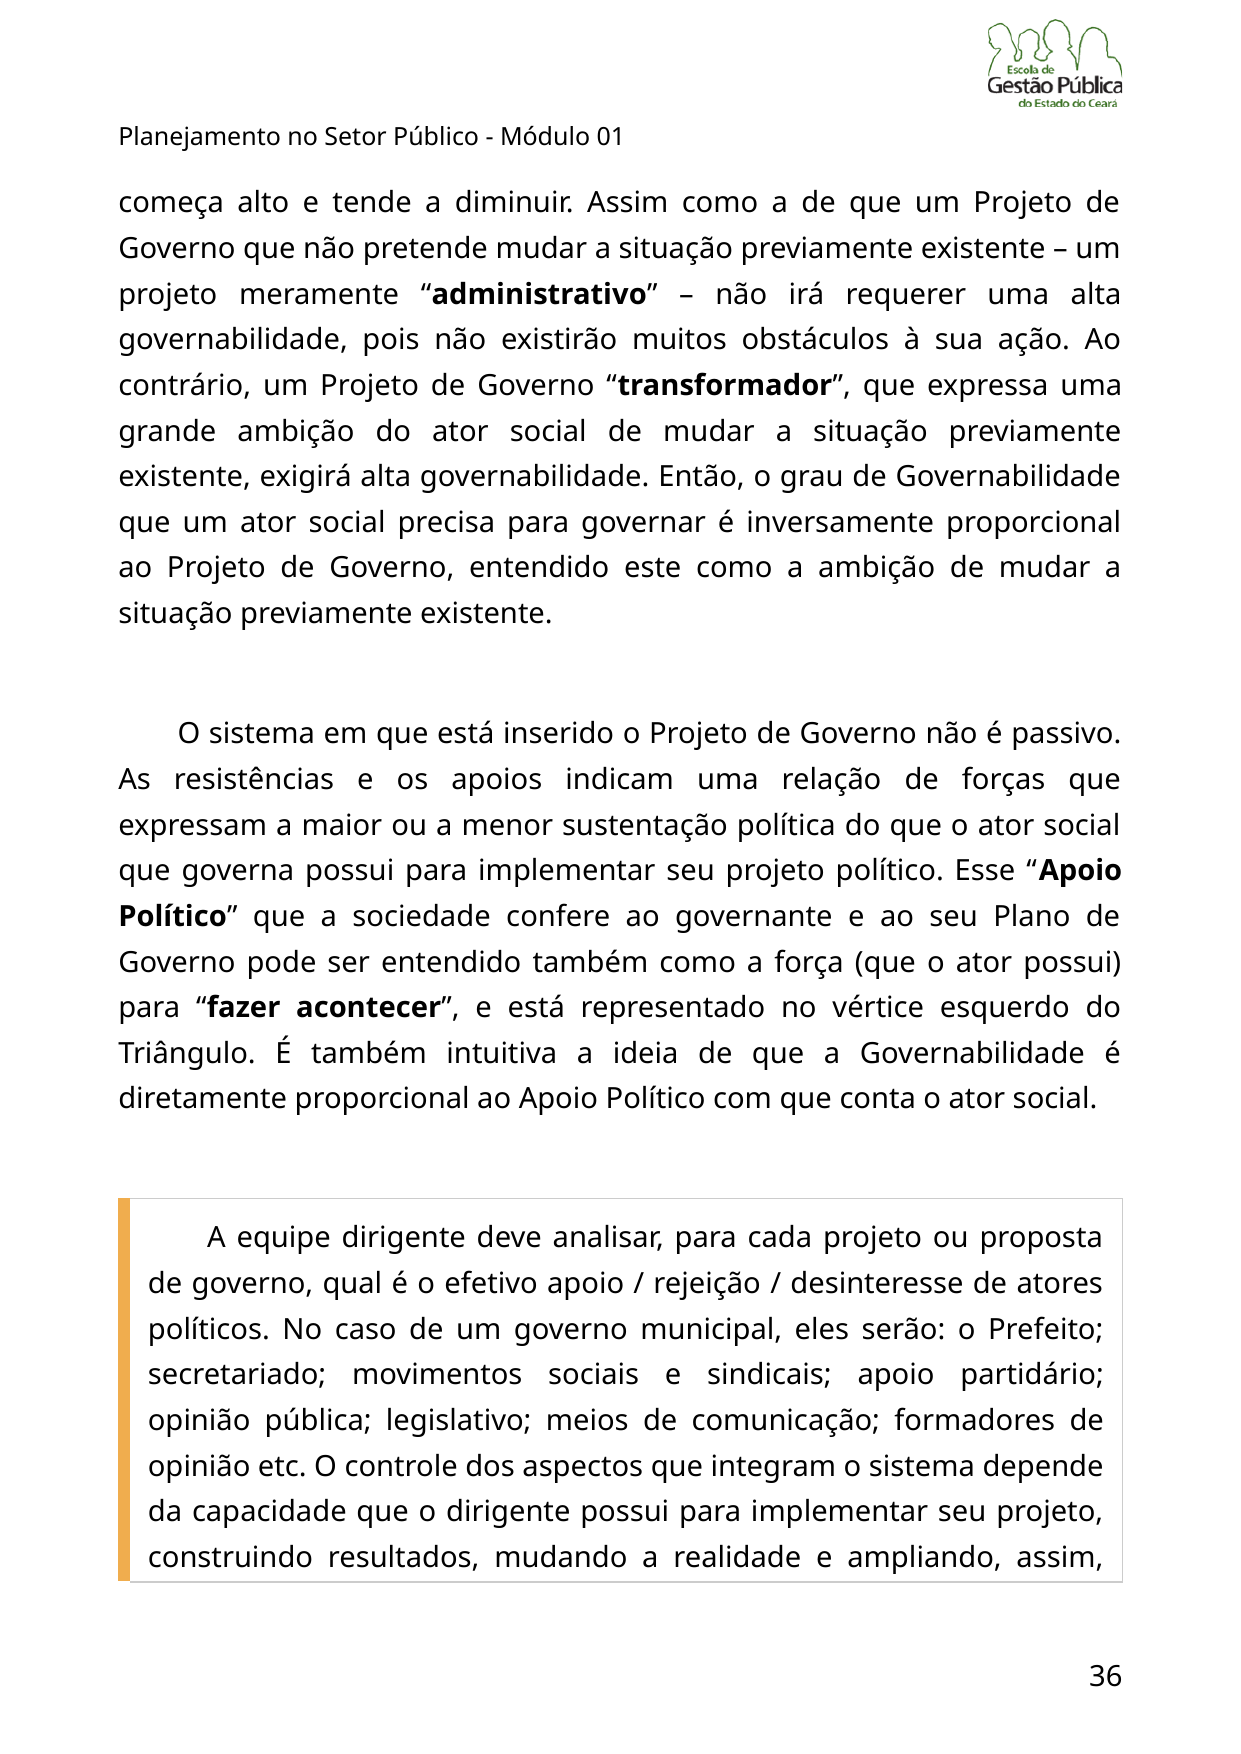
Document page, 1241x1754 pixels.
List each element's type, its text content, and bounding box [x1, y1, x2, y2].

picture [118, 19, 1123, 107]
table_header A equipe dirigente deve analisar, para cada projeto ou proposta de governo, qual é o efetivo apoio / rejeição / desinteresse de atores políticos. No caso de um governo municipal, eles serão: o Prefeito; secretariado; movimentos sociais e sindicais; apoio partidário; opinião pública; legislativo; meios de comunicação; formadores de opinião etc. O controle dos aspectos que integram o sistema depende da capacidade que o dirigente possui para implementar seu projeto, construindo resultados, mudando a realidade e ampliando, assim, [130, 1199, 1122, 1581]
table_header [118, 1198, 130, 1581]
text O sistema em que está inserido o Projeto de Governo não é passivo. As resistências e os apoios indicam uma relação de forças que expressam a maior ou a menor sustentação política do que o ator social que governa possui para implementar seu projeto político. Esse “Apoio Político” que a sociedade confere ao governante e ao seu Plano de Governo pode ser entendido também como a força (que o ator possui) para “fazer acontecer”, e está representado no vértice esquerdo do Triângulo. É também intuitiva a ideia de que a Governabilidade é diretamente proporcional ao Apoio Político com que conta o ator social. [118, 713, 1122, 1117]
text começa alto e tende a diminuir. Assim como a de que um Projeto de Governo que não pretende mudar a situação previamente existente – um projeto meramente “administrativo” – não irá requerer uma alta governabilidade, pois não existirão muitos obstáculos à sua ação. Ao contrário, um Projeto de Governo “transformador”, que expressa uma grande ambição do ator social de mudar a situação previamente existente, exigirá alta governabilidade. Então, o grau de Governabilidade que um ator social precisa para governar é inversamente proporcional ao Projeto de Governo, entendido este como a ambição de mudar a situação previamente existente. [118, 182, 1122, 632]
